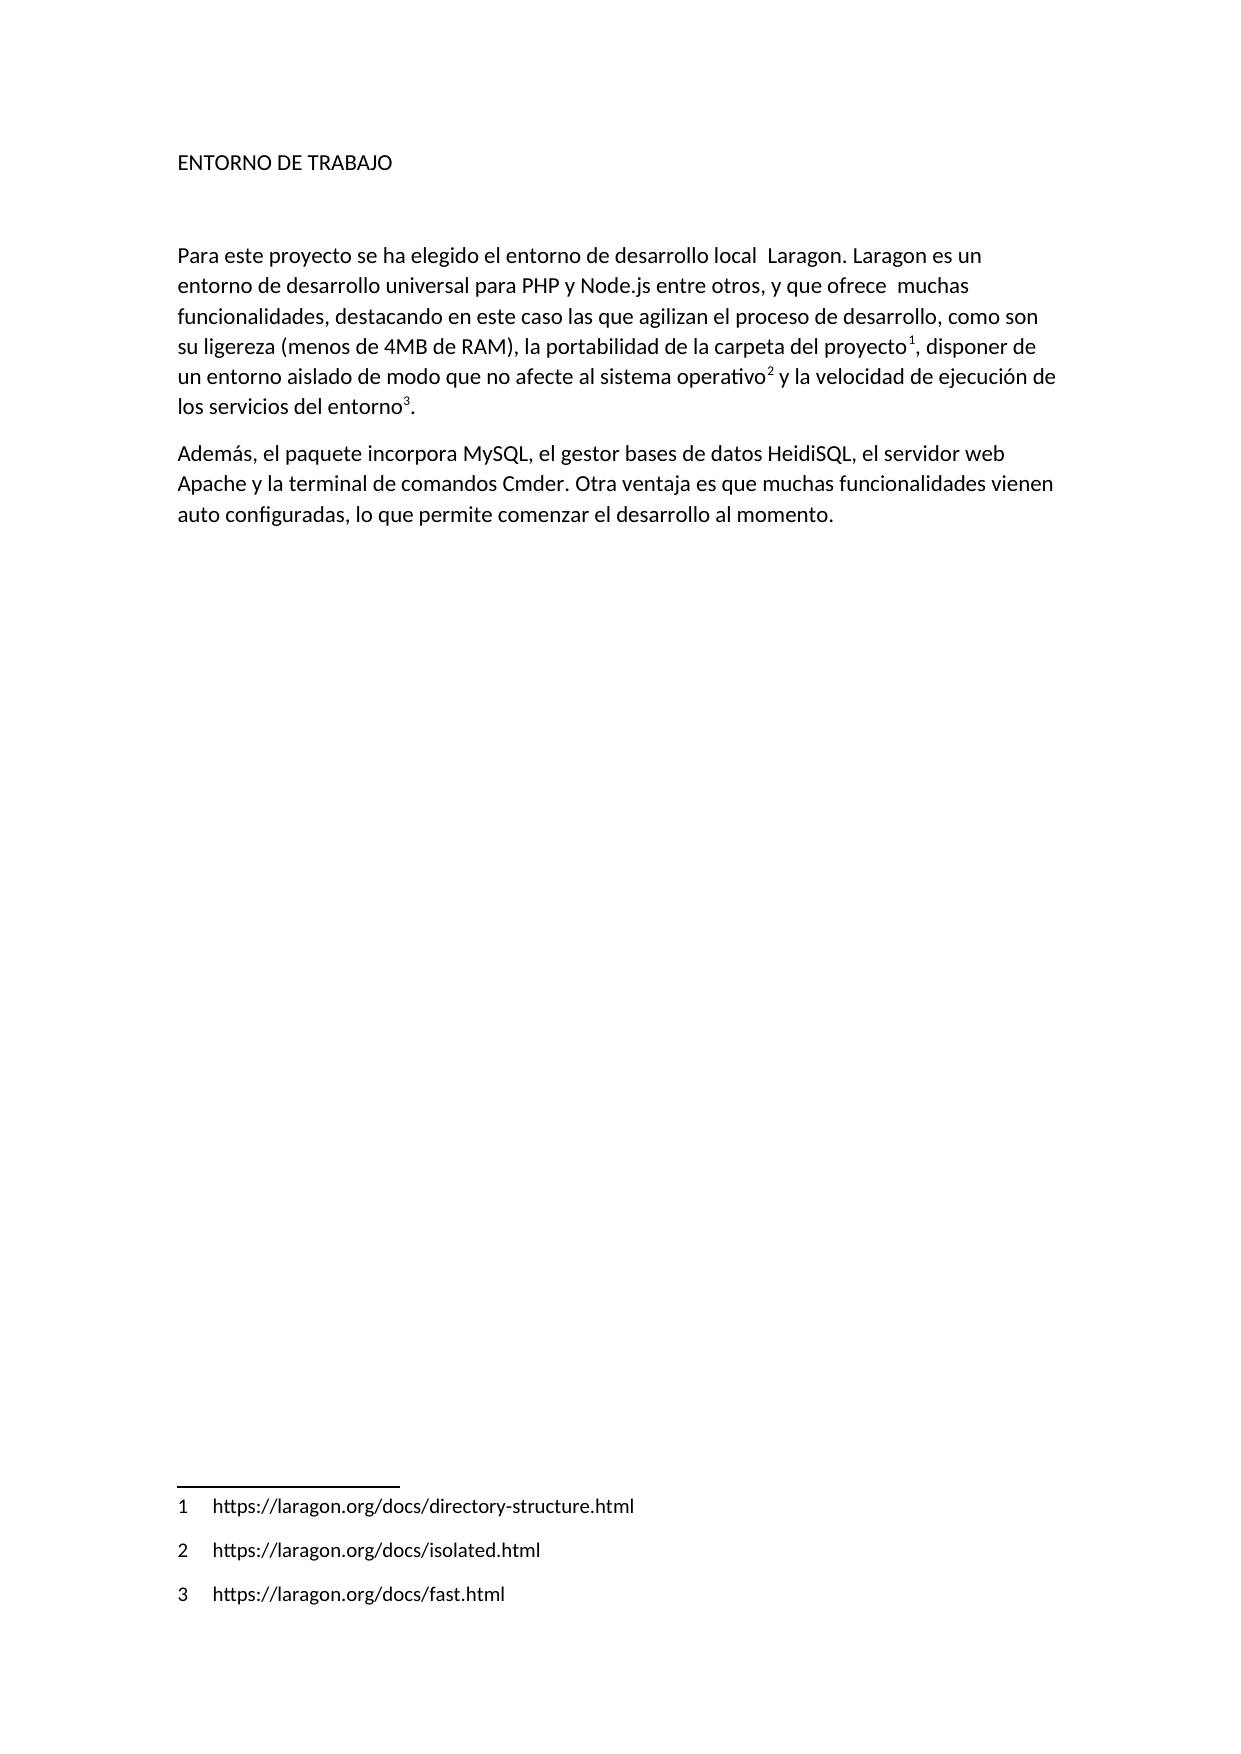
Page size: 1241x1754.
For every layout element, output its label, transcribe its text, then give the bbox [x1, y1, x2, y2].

text https://laragon.org/docs/directory-structure.html [177, 1493, 1063, 1518]
text ENTORNO DE TRABAJO [177, 148, 1063, 176]
text https://laragon.org/docs/fast.html [177, 1581, 1063, 1606]
text https://laragon.org/docs/isolated.html [177, 1537, 1063, 1562]
text Para este proyecto se ha elegido el entorno de desarrollo local Laragon. Laragon es un entorno de desarrollo universal para PHP y Node.js entre otros, y que ofrece muchas funcionalidades, destacando en este caso las que agilizan el proceso de desarrollo, como son su ligereza (menos de 4MB de RAM), la portabilidad de la carpeta del proyecto, disponer de un entorno aislado de modo que no afecte al sistema operativo y la velocidad de ejecución de los servicios del entorno. [177, 241, 1063, 420]
text Además, el paquete incorpora MySQL, el gestor bases de datos HeidiSQL, el servidor web Apache y la terminal de comandos Cmder. Otra ventaja es que muchas funcionalidades vienen auto configuradas, lo que permite comenzar el desarrollo al momento. [177, 439, 1063, 528]
